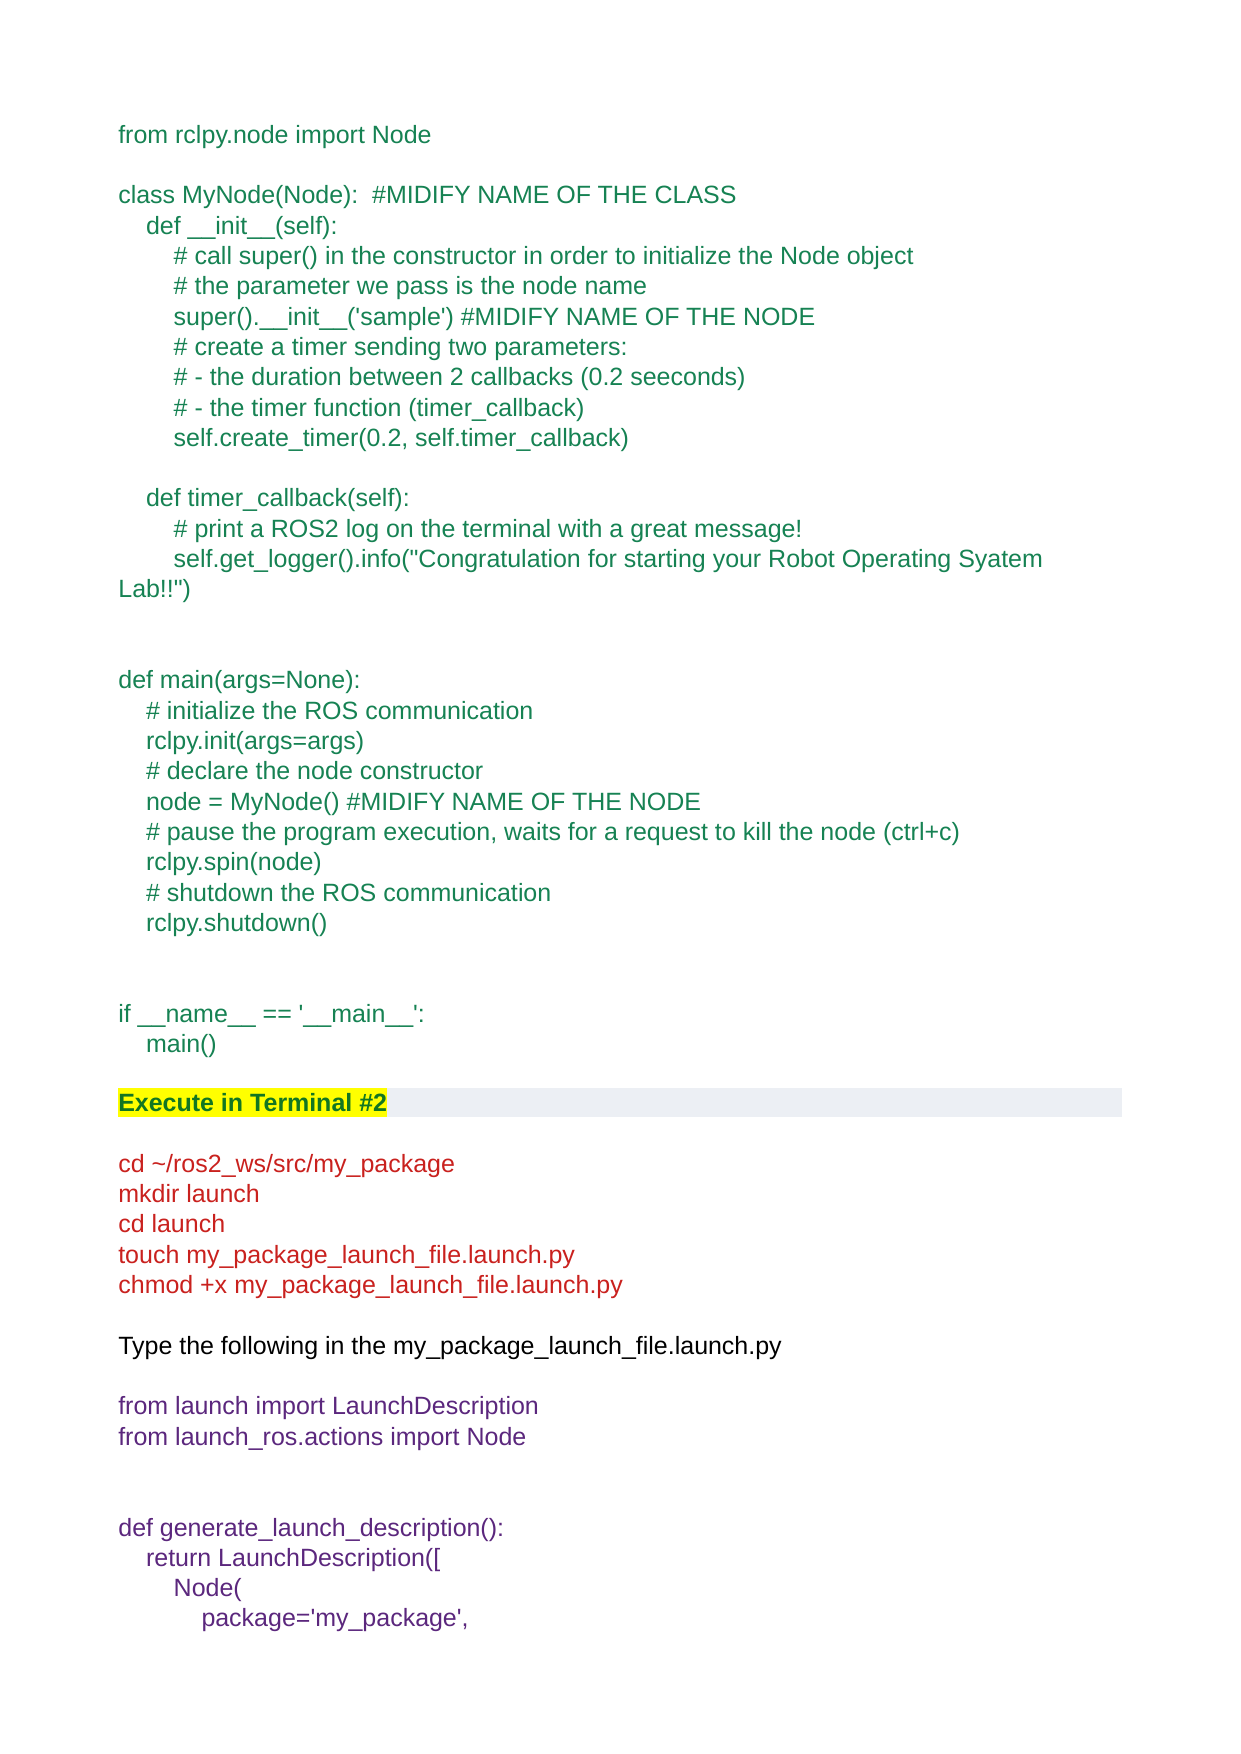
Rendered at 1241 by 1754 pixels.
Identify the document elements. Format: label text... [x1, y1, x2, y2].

text # - the timer function (timer_callback) [118, 391, 1122, 421]
text Execute in Terminal #2 [118, 1088, 1122, 1117]
text cd launch [118, 1208, 1122, 1238]
text from launch_ros.actions import Node [118, 1420, 1122, 1450]
text super().__init__('sample') #MIDIFY NAME OF THE NODE [118, 300, 1122, 330]
text chmod +x my_package_launch_file.launch.py [118, 1268, 1122, 1299]
text Type the following in the my_package_launch_file.launch.py [118, 1329, 1122, 1359]
text def __init__(self): [118, 209, 1122, 239]
text touch my_package_launch_file.launch.py [118, 1238, 1122, 1268]
text main() [118, 1027, 1122, 1058]
text rclpy.init(args=args) [118, 724, 1122, 755]
text # - the duration between 2 callbacks (0.2 seeconds) [118, 361, 1122, 391]
text # declare the node constructor [118, 755, 1122, 785]
text class MyNode(Node): #MIDIFY NAME OF THE CLASS [118, 179, 1122, 209]
text def main(args=None): [118, 664, 1122, 694]
text # call super() in the constructor in order to initialize the Node object [118, 239, 1122, 270]
text return LaunchDescription([ [118, 1541, 1122, 1572]
text node = MyNode() #MIDIFY NAME OF THE NODE [118, 785, 1122, 815]
text if __name__ == '__main__': [118, 997, 1122, 1027]
text package='my_package', [118, 1602, 1122, 1632]
text # initialize the ROS communication [118, 694, 1122, 724]
text self.create_timer(0.2, self.timer_callback) [118, 421, 1122, 452]
text self.get_logger().info("Congratulation for starting your Robot Operating Syatem Lab!!") [118, 542, 1122, 603]
text from launch import LaunchDescription [118, 1390, 1122, 1420]
text # create a timer sending two parameters: [118, 330, 1122, 361]
text # pause the program execution, waits for a request to kill the node (ctrl+c) [118, 815, 1122, 846]
text def timer_callback(self): [118, 482, 1122, 512]
text def generate_launch_description(): [118, 1511, 1122, 1541]
text rclpy.spin(node) [118, 846, 1122, 876]
text # the parameter we pass is the node name [118, 270, 1122, 300]
text rclpy.shutdown() [118, 906, 1122, 937]
text mkdir launch [118, 1177, 1122, 1208]
text # print a ROS2 log on the terminal with a great message! [118, 512, 1122, 542]
text Node( [118, 1572, 1122, 1602]
text # shutdown the ROS communication [118, 876, 1122, 906]
text cd ~/ros2_ws/src/my_package [118, 1147, 1122, 1177]
text from rclpy.node import Node [118, 118, 1122, 148]
